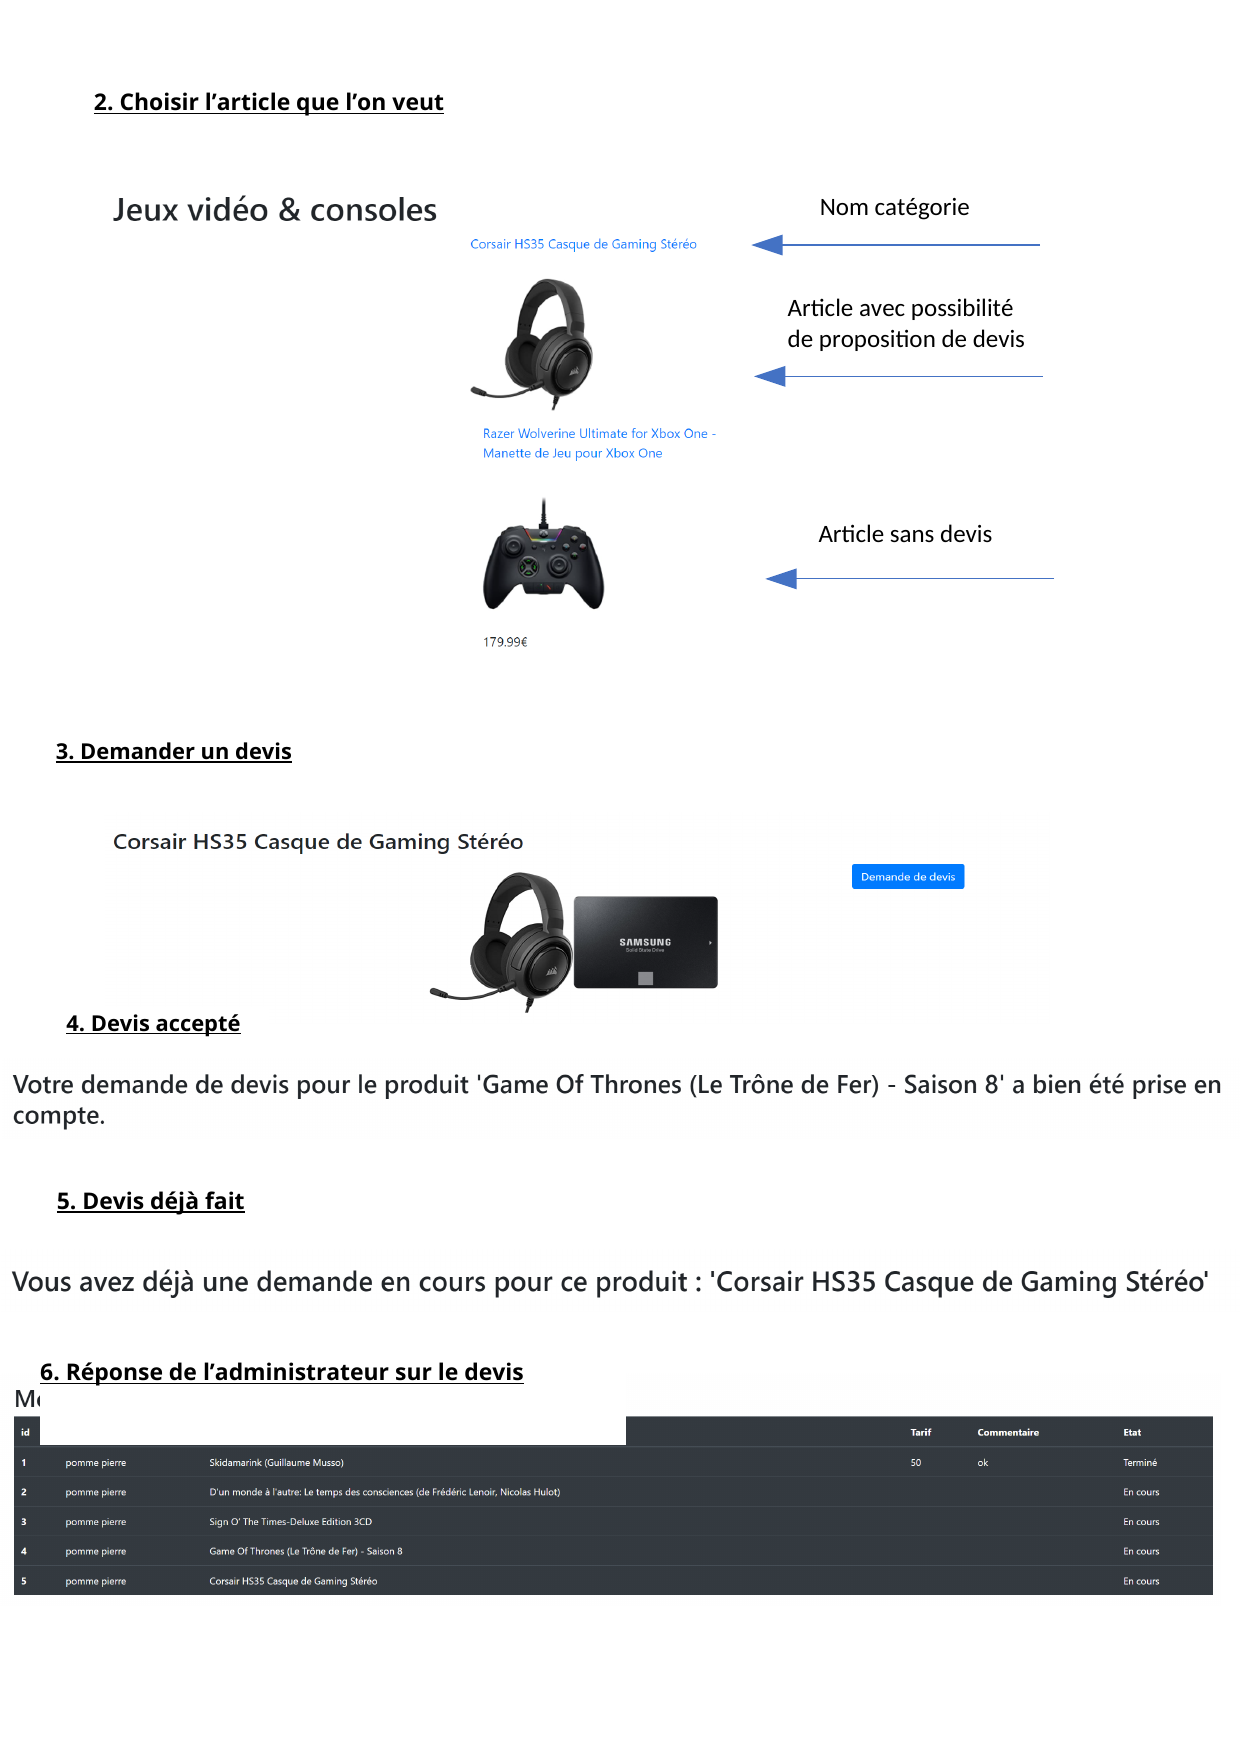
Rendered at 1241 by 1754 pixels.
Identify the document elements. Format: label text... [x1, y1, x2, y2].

text Article avec possibilité de proposition de devis [787, 292, 1034, 353]
text 5. Devis déjà fait [57, 1185, 643, 1216]
text Article sans devis [818, 518, 1107, 548]
text 4. Devis accepté [66, 1007, 269, 1037]
text Nom catégorie [819, 191, 1141, 221]
text 2. Choisir l’article que l’on veut [94, 86, 477, 117]
text 3. Demander un devis [56, 736, 642, 766]
text 6. Réponse de l’administrateur sur le devis [40, 1356, 626, 1387]
